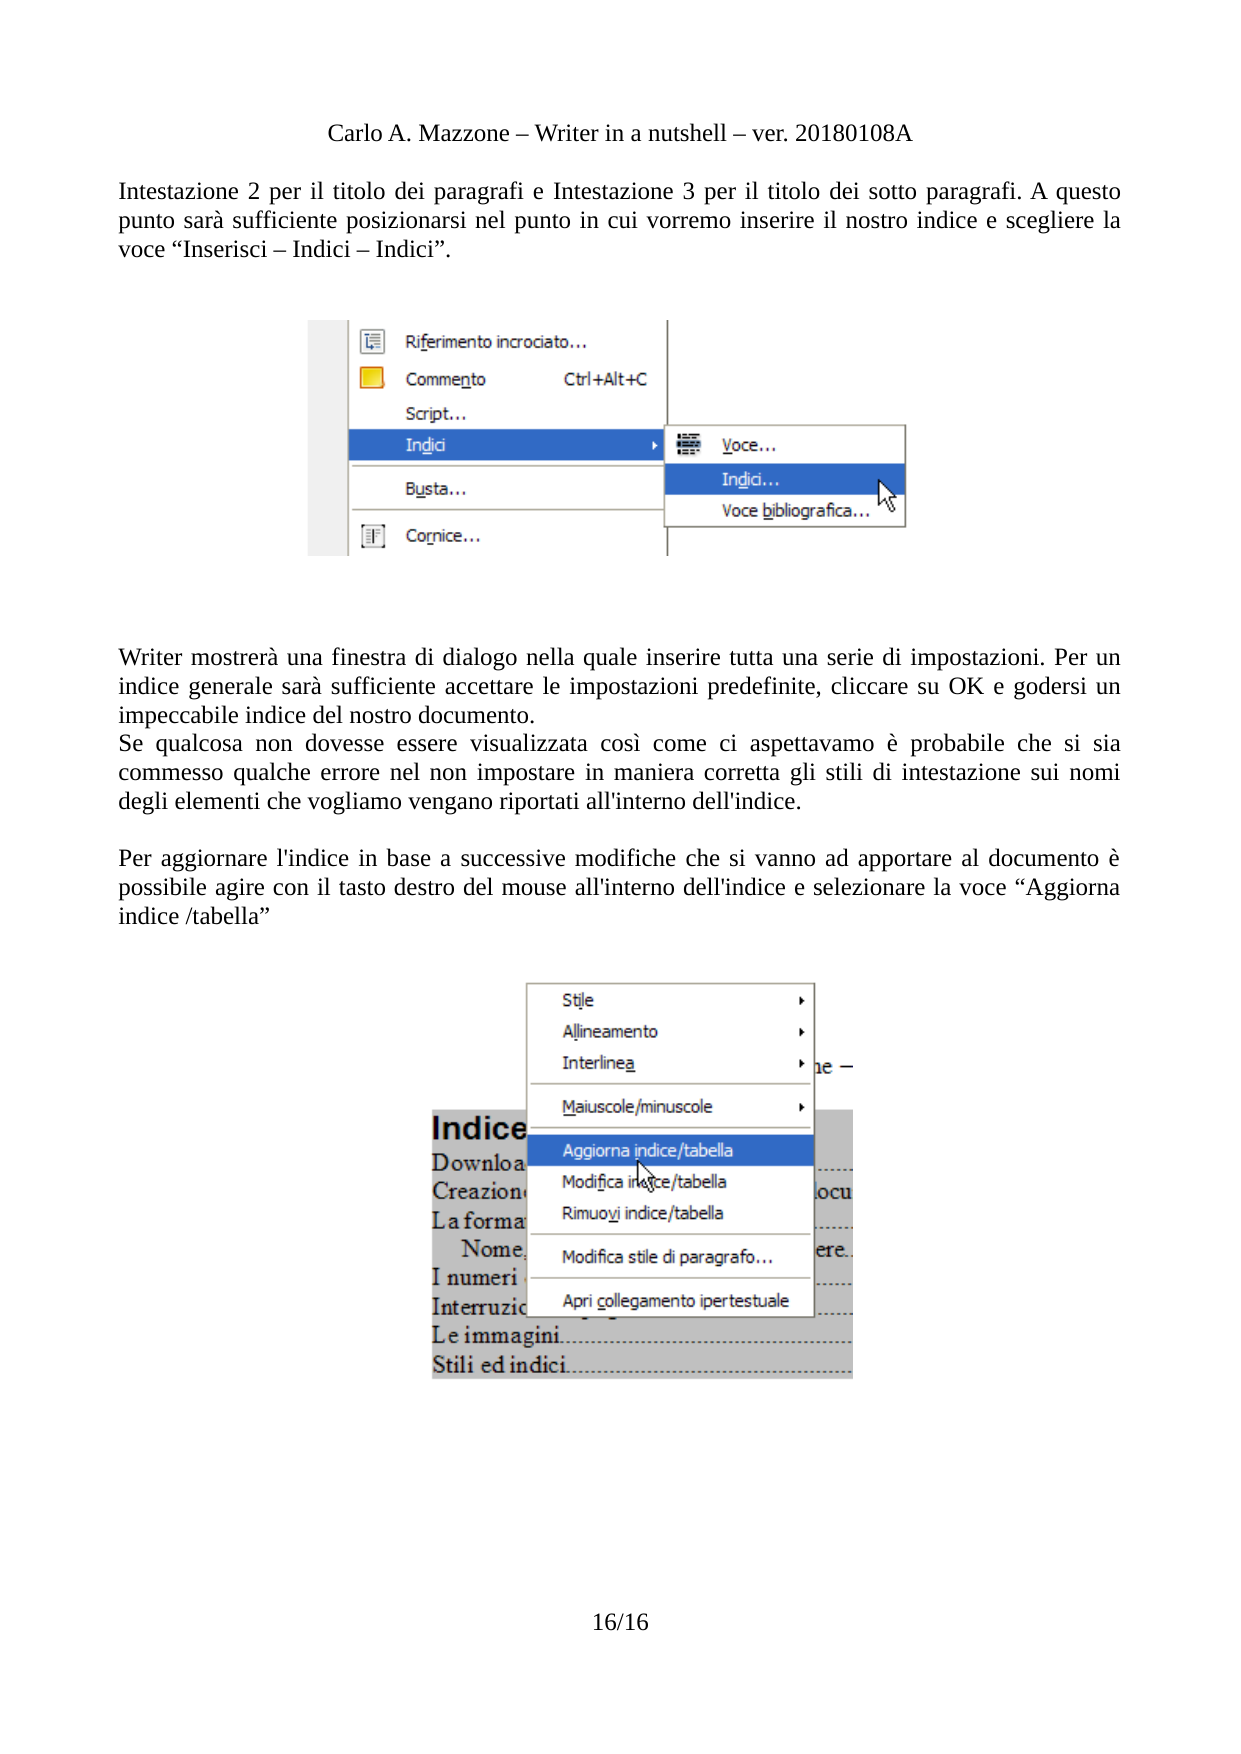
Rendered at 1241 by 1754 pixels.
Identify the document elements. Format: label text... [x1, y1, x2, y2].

text Per aggiornare l'indice in base a successive modifiche che si vanno ad apportare al documento è possibile agire con il tasto destro del mouse all'interno dell'indice e selezionare la voce “Aggiorna indice /tabella” [118, 843, 1122, 930]
text Se qualcosa non dovesse essere visualizzata così come ci aspettavamo è probabile che si sia commesso qualche errore nel non impostare in maniera corretta gli stili di intestazione sui nomi degli elementi che vogliamo vengano riportati all'interno dell'indice. [118, 728, 1122, 815]
picture [307, 320, 933, 556]
picture [387, 958, 853, 1398]
text Writer mostrerà una finestra di dialogo nella quale inserire tutta una serie di impostazioni. Per un indice generale sarà sufficiente accettare le impostazioni predefinite, cliccare su OK e godersi un impeccabile indice del nostro documento. [118, 642, 1122, 728]
text Intestazione 2 per il titolo dei paragrafi e Intestazione 3 per il titolo dei sotto paragrafi. A questo punto sarà sufficiente posizionarsi nel punto in cui vorremo inserire il nostro indice e scegliere la voce “Inserisci – Indici – Indici”. [118, 176, 1122, 263]
